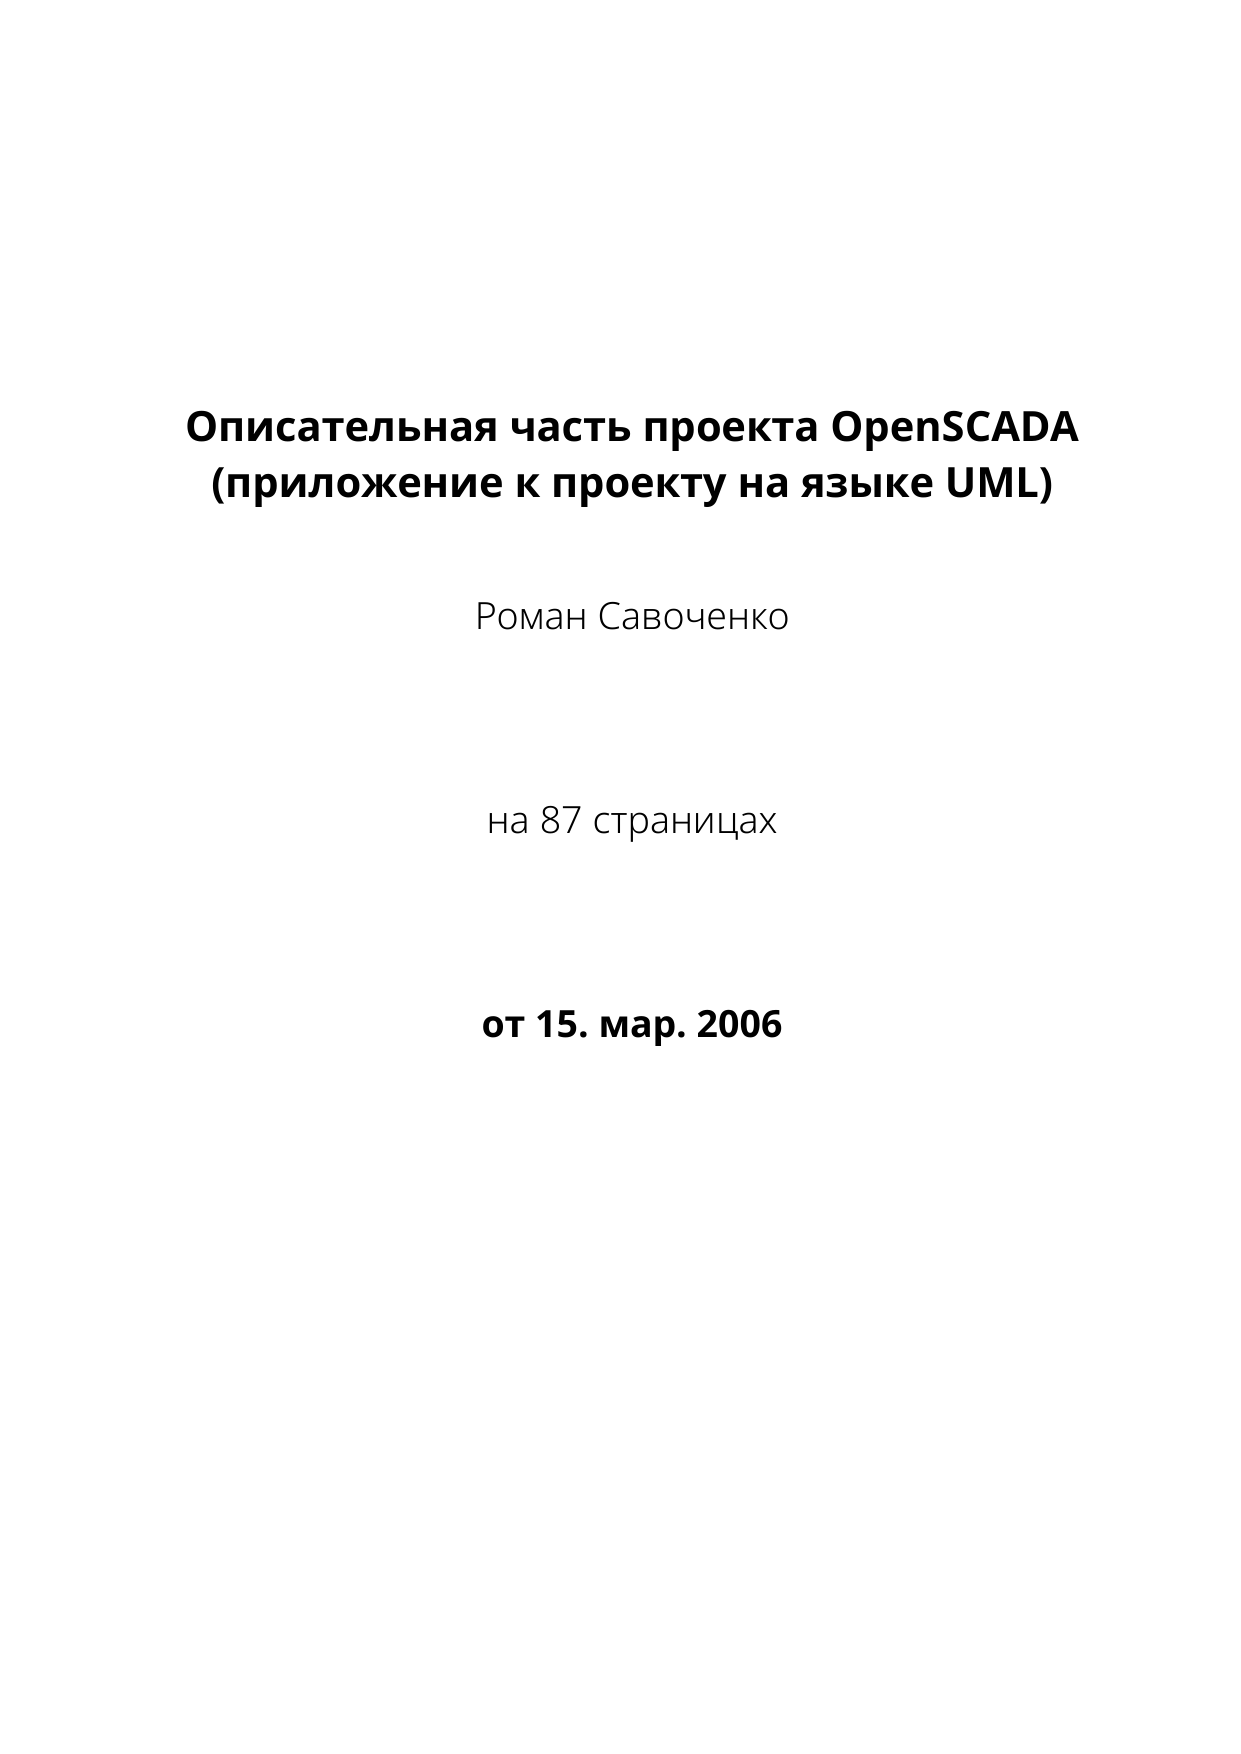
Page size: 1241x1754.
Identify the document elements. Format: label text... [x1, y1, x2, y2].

text Роман Савоченко [118, 589, 1122, 640]
text Описательная часть проекта OpenSCADA [118, 397, 1122, 453]
text на 93 страницах [118, 793, 1122, 844]
text от 15. мар. 2006 [118, 997, 1122, 1048]
text (приложение к проекту на языке UML) [118, 453, 1122, 509]
